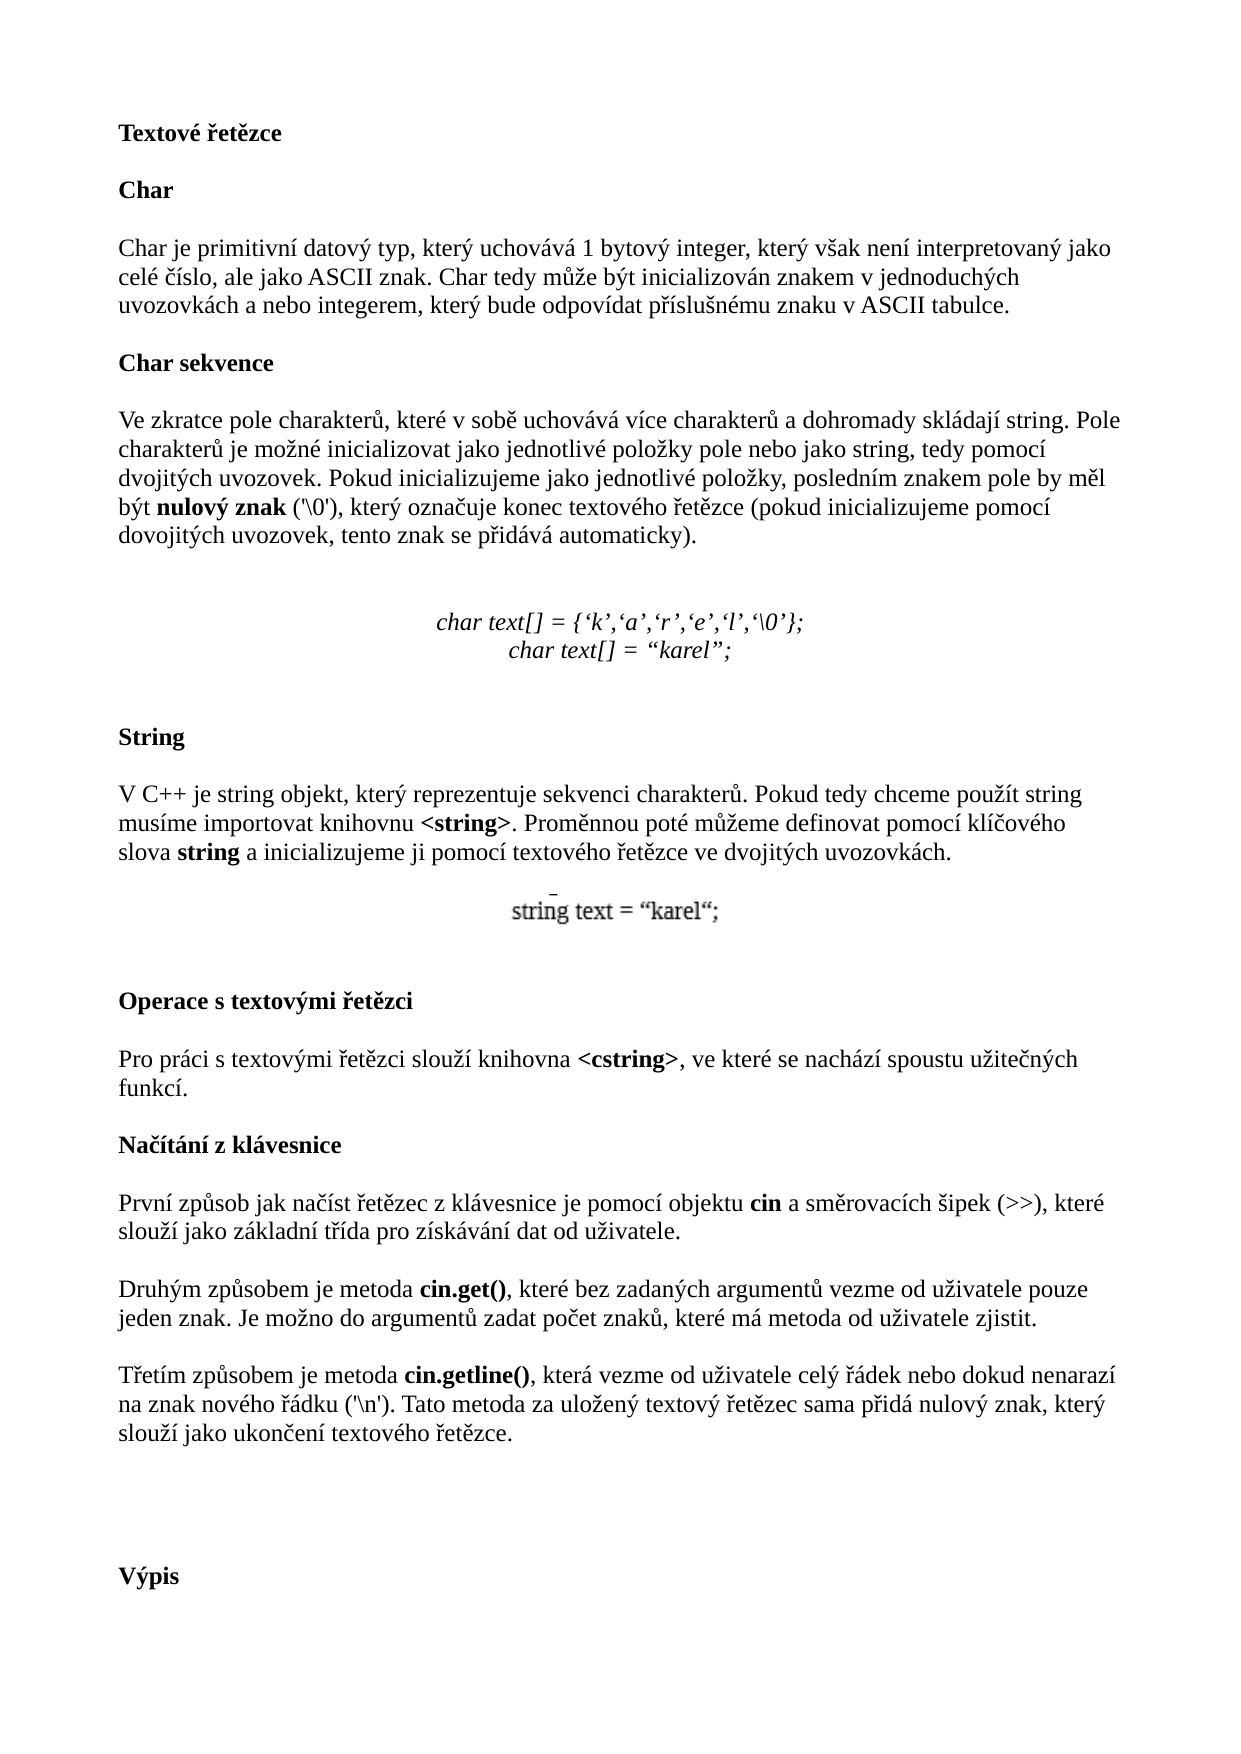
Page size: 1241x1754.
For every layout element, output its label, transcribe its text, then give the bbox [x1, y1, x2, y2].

picture [509, 894, 732, 929]
text Char sekvence [118, 348, 1122, 377]
text Pro práci s textovými řetězci slouží knihovna <cstring>, ve které se nachází spoustu užitečných funkcí. [118, 1044, 1122, 1101]
text char text[] = {‘k’,‘a’,‘r’,‘e’,‘l’,‘\0’}; [118, 607, 1122, 636]
text Textové řetězce [118, 118, 1122, 147]
text Ve zkratce pole charakterů, které v sobě uchovává více charakterů a dohromady skládají string. Pole charakterů je možné inicializovat jako jednotlivé položky pole nebo jako string, tedy pomocí dvojitých uvozovek. Pokud inicializujeme jako jednotlivé položky, posledním znakem pole by měl být nulový znak ('\0'), který označuje konec textového řetězce (pokud inicializujeme pomocí dovojitých uvozovek, tento znak se přidává automaticky). [118, 406, 1122, 549]
text Char [118, 176, 1122, 204]
text Druhým způsobem je metoda cin.get(), které bez zadaných argumentů vezme od uživatele pouze jeden znak. Je možno do argumentů zadat počet znaků, které má metoda od uživatele zjistit. [118, 1274, 1122, 1331]
text Třetím způsobem je metoda cin.getline(), která vezme od uživatele celý řádek nebo dokud nenarazí na znak nového řádku ('\n'). Tato metoda za uložený textový řetězec sama přidá nulový znak, který slouží jako ukončení textového řetězce. [118, 1360, 1122, 1446]
text V C++ je string objekt, který reprezentuje sekvenci charakterů. Pokud tedy chceme použít string musíme importovat knihovnu <string>. Proměnnou poté můžeme definovat pomocí klíčového slova string a inicializujeme ji pomocí textového řetězce ve dvojitých uvozovkách. [118, 779, 1122, 866]
text Načítání z klávesnice [118, 1130, 1122, 1159]
text Operace s textovými řetězci [118, 986, 1122, 1015]
text Char je primitivní datový typ, který uchovává 1 bytový integer, který však není interpretovaný jako celé číslo, ale jako ASCII znak. Char tedy může být inicializován znakem v jednoduchých uvozovkách a nebo integerem, který bude odpovídat příslušnému znaku v ASCII tabulce. [118, 233, 1122, 319]
text String [118, 722, 1122, 751]
text První způsob jak načíst řetězec z klávesnice je pomocí objektu cin a směrovacích šipek (>>), které slouží jako základní třída pro získávání dat od uživatele. [118, 1188, 1122, 1245]
text char text[] = “karel”; [118, 636, 1122, 664]
text Výpis [118, 1561, 1122, 1590]
